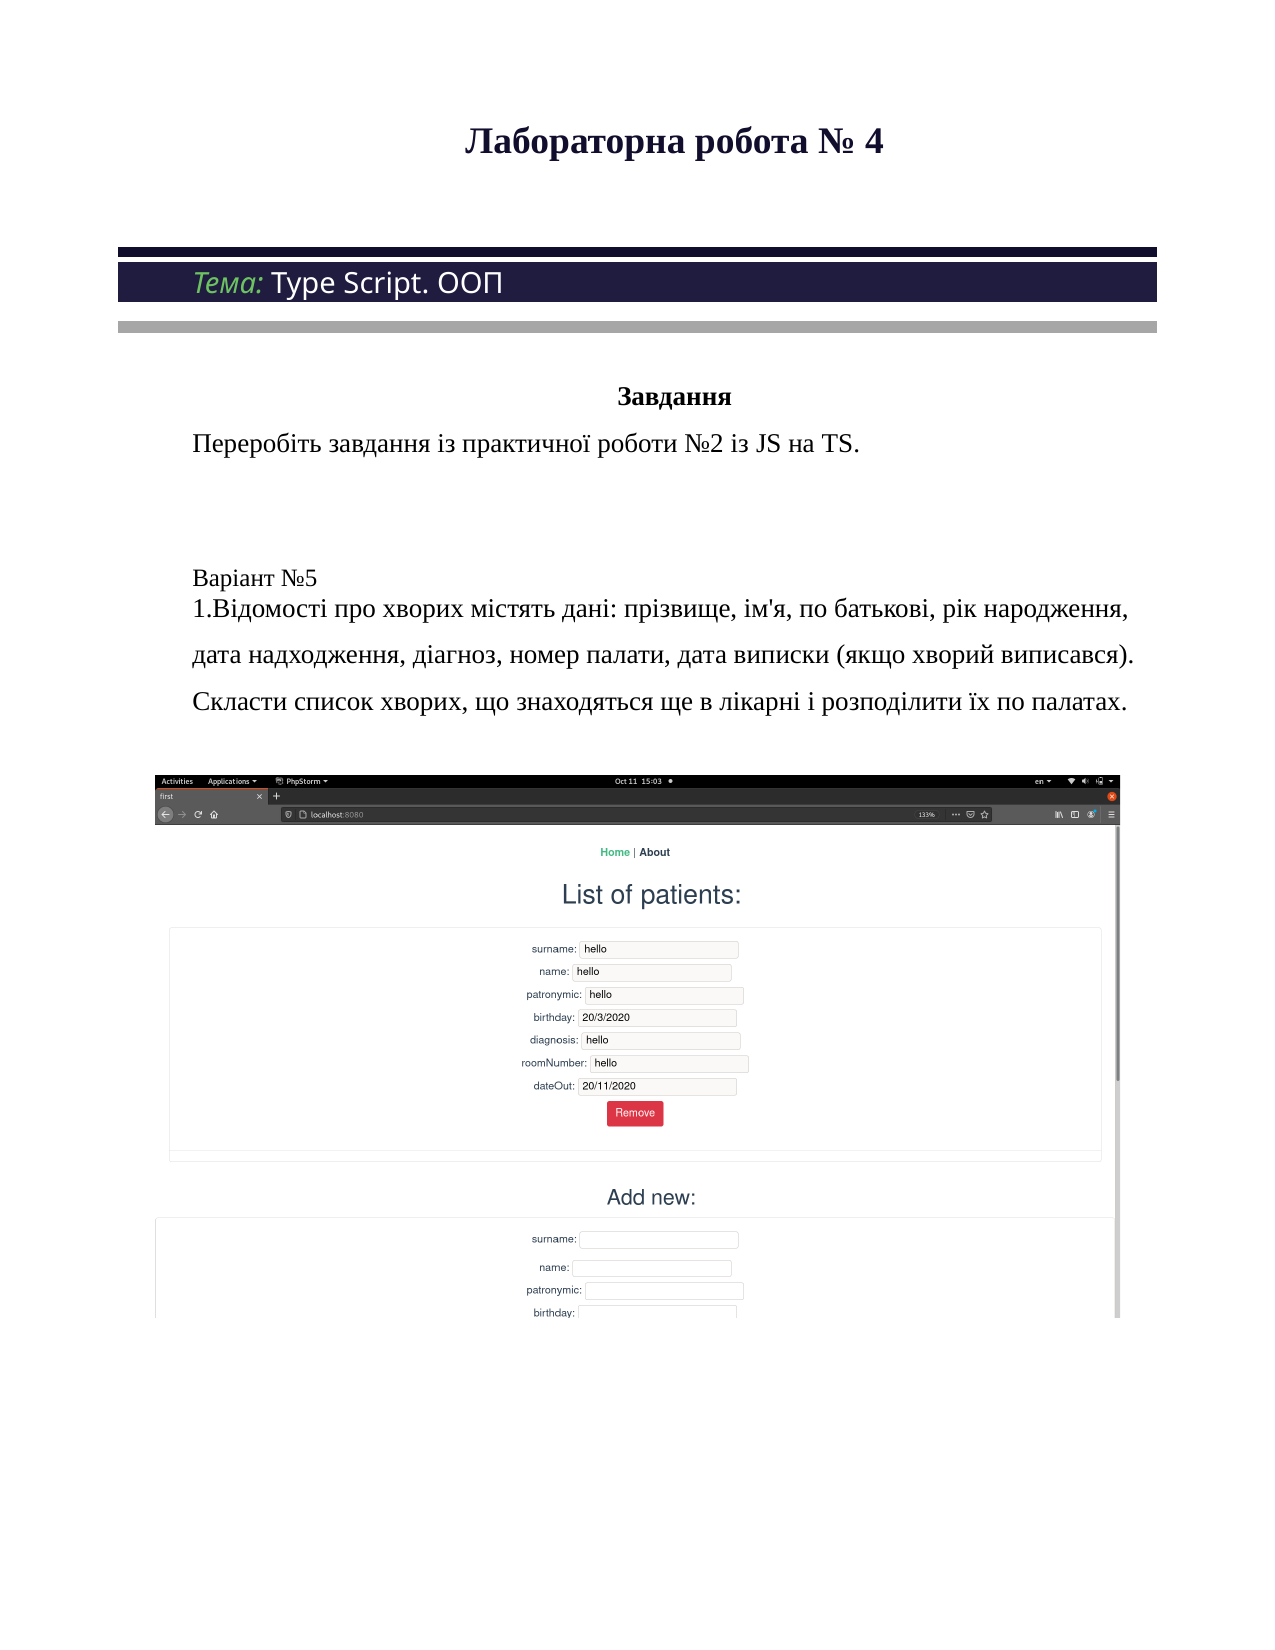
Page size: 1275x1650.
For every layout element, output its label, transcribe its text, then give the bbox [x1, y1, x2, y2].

text Тема: Type Script. ООП [118, 262, 1157, 302]
text Переробіть завдання із практичної роботи №2 із JS на TS. [118, 427, 1157, 458]
text Варіант №5 [192, 563, 1157, 592]
text Завдання [118, 380, 1157, 411]
picture [155, 775, 1121, 1318]
text Лабораторна робота № 4 [118, 118, 1157, 161]
text 1.Відомості про хворих містять дані: прізвище, ім'я, по батькові, рік народження, дата надходження, діагноз, номер палати, дата виписки (якщо хворий виписався). Скласти список хворих, що знаходяться ще в лікарні і розподілити їх по палатах. [192, 592, 1157, 716]
